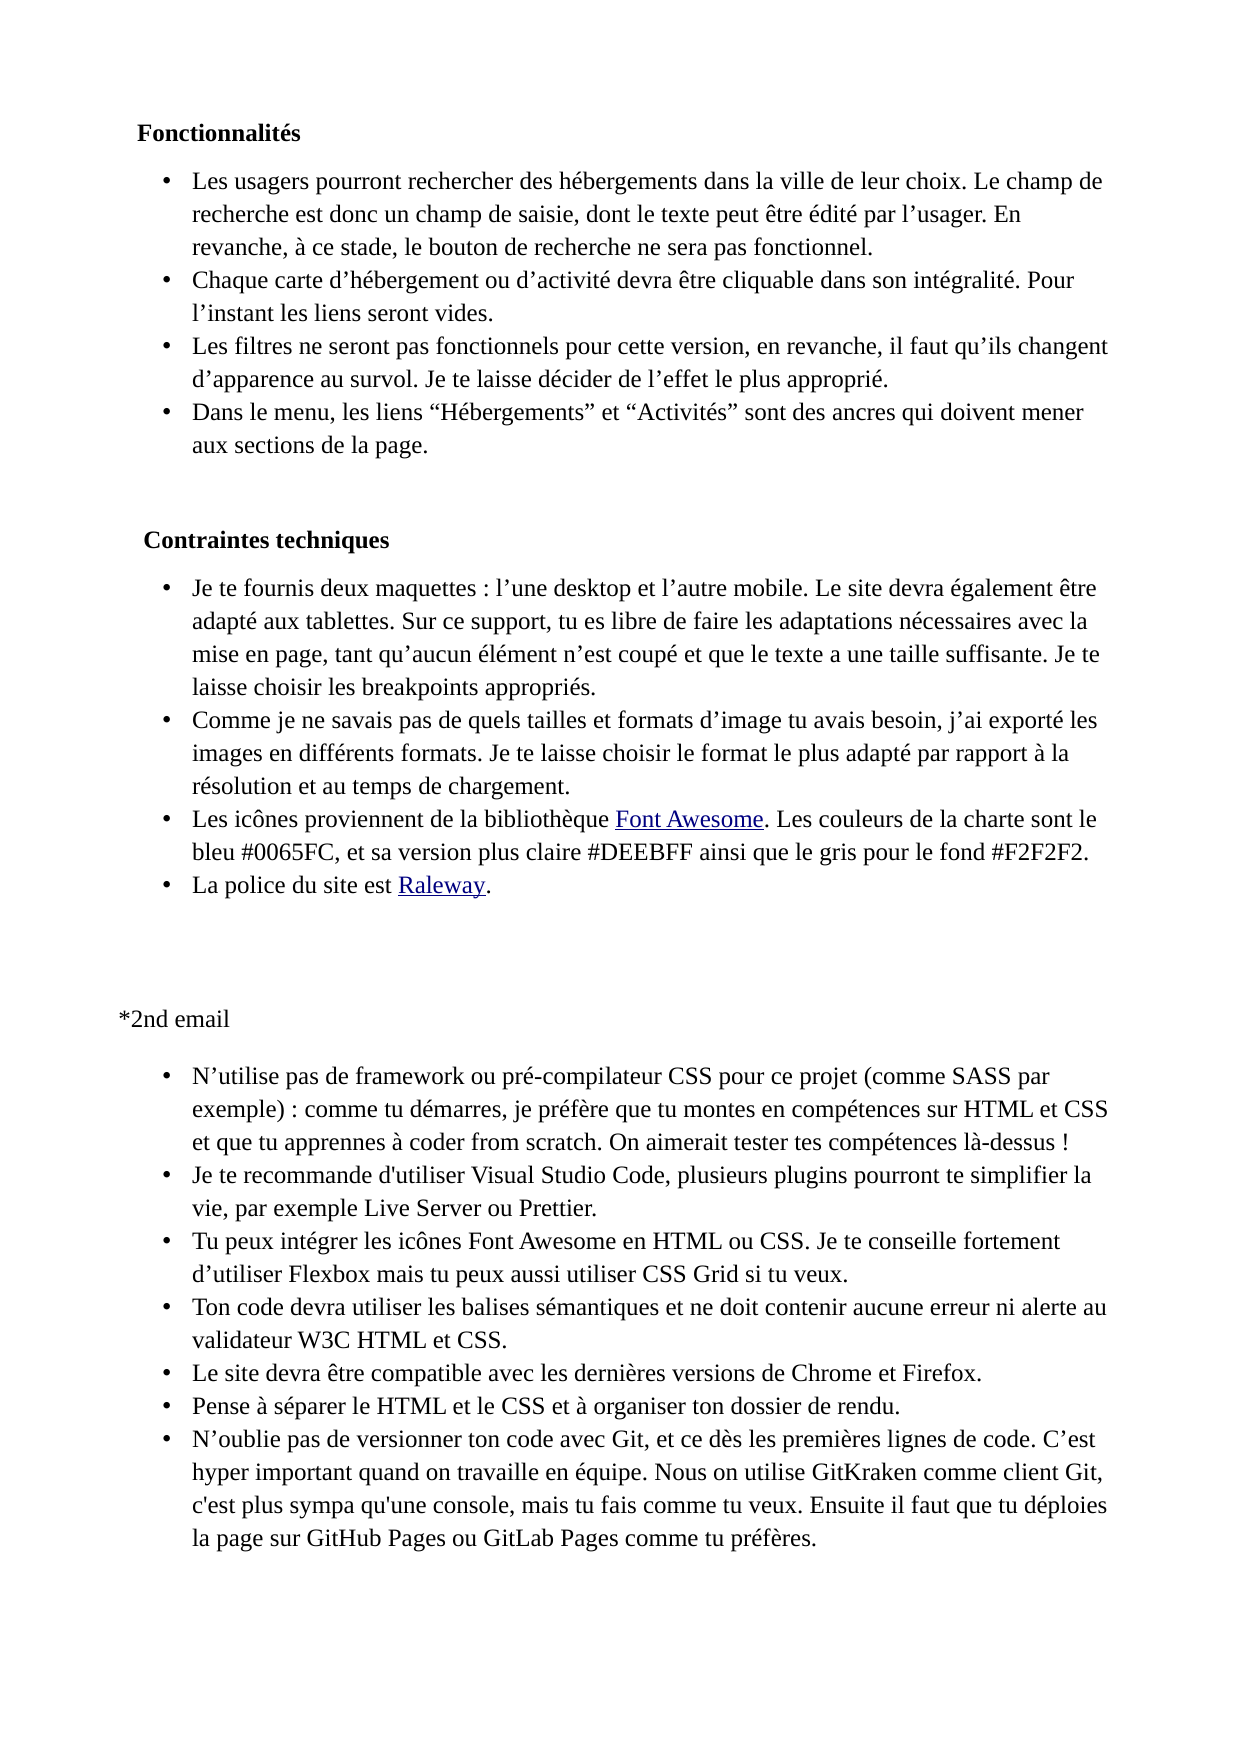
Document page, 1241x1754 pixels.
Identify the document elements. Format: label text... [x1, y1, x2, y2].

list N’utilise pas de framework ou pré-compilateur CSS pour ce projet (comme SASS par exemple) : comme tu démarres, je préfère que tu montes en compétences sur HTML et CSS et que tu apprennes à coder from scratch. On aimerait tester tes compétences là-dessus ! [162, 1061, 1122, 1156]
list Chaque carte d’hébergement ou d’activité devra être cliquable dans son intégralité. Pour l’instant les liens seront vides. [162, 265, 1122, 327]
list La police du site est Raleway. [162, 870, 1122, 899]
list Tu peux intégrer les icônes Font Awesome en HTML ou CSS. Je te conseille fortement d’utiliser Flexbox mais tu peux aussi utiliser CSS Grid si tu veux. [162, 1226, 1122, 1288]
text Contraintes techniques [118, 525, 1122, 554]
list Les icônes proviennent de la bibliothèque Font Awesome. Les couleurs de la charte sont le bleu #0065FC, et sa version plus claire #DEEBFF ainsi que le gris pour le fond #F2F2F2. [162, 804, 1122, 866]
list Le site devra être compatible avec les dernières versions de Chrome et Firefox. [162, 1358, 1122, 1387]
list Comme je ne savais pas de quels tailles et formats d’image tu avais besoin, j’ai exporté les images en différents formats. Je te laisse choisir le format le plus adapté par rapport à la résolution et au temps de chargement. [162, 705, 1122, 799]
list N’oublie pas de versionner ton code avec Git, et ce dès les premières lignes de code. C’est hyper important quand on travaille en équipe. Nous on utilise GitKraken comme client Git, c'est plus sympa qu'une console, mais tu fais comme tu veux. Ensuite il faut que tu déploies la page sur GitHub Pages ou GitLab Pages comme tu préfères. [162, 1424, 1122, 1552]
list Pense à séparer le HTML et le CSS et à organiser ton dossier de rendu. [162, 1391, 1122, 1420]
text *2nd email [118, 1004, 1122, 1032]
list Les filtres ne seront pas fonctionnels pour cette version, en revanche, il faut qu’ils changent d’apparence au survol. Je te laisse décider de l’effet le plus approprié. [162, 331, 1122, 393]
list Ton code devra utiliser les balises sémantiques et ne doit contenir aucune erreur ni alerte au validateur W3C HTML et CSS. [162, 1292, 1122, 1354]
list Les usagers pourront rechercher des hébergements dans la ville de leur choix. Le champ de recherche est donc un champ de saisie, dont le texte peut être édité par l’usager. En revanche, à ce stade, le bouton de recherche ne sera pas fonctionnel. [162, 166, 1122, 261]
text Fonctionnalités [118, 118, 1122, 147]
list Dans le menu, les liens “Hébergements” et “Activités” sont des ancres qui doivent mener aux sections de la page. [162, 397, 1122, 459]
list Je te recommande d'utiliser Visual Studio Code, plusieurs plugins pourront te simplifier la vie, par exemple Live Server ou Prettier. [162, 1160, 1122, 1222]
list Je te fournis deux maquettes : l’une desktop et l’autre mobile. Le site devra également être adapté aux tablettes. Sur ce support, tu es libre de faire les adaptations nécessaires avec la mise en page, tant qu’aucun élément n’est coupé et que le texte a une taille suffisante. Je te laisse choisir les breakpoints appropriés. [162, 573, 1122, 701]
